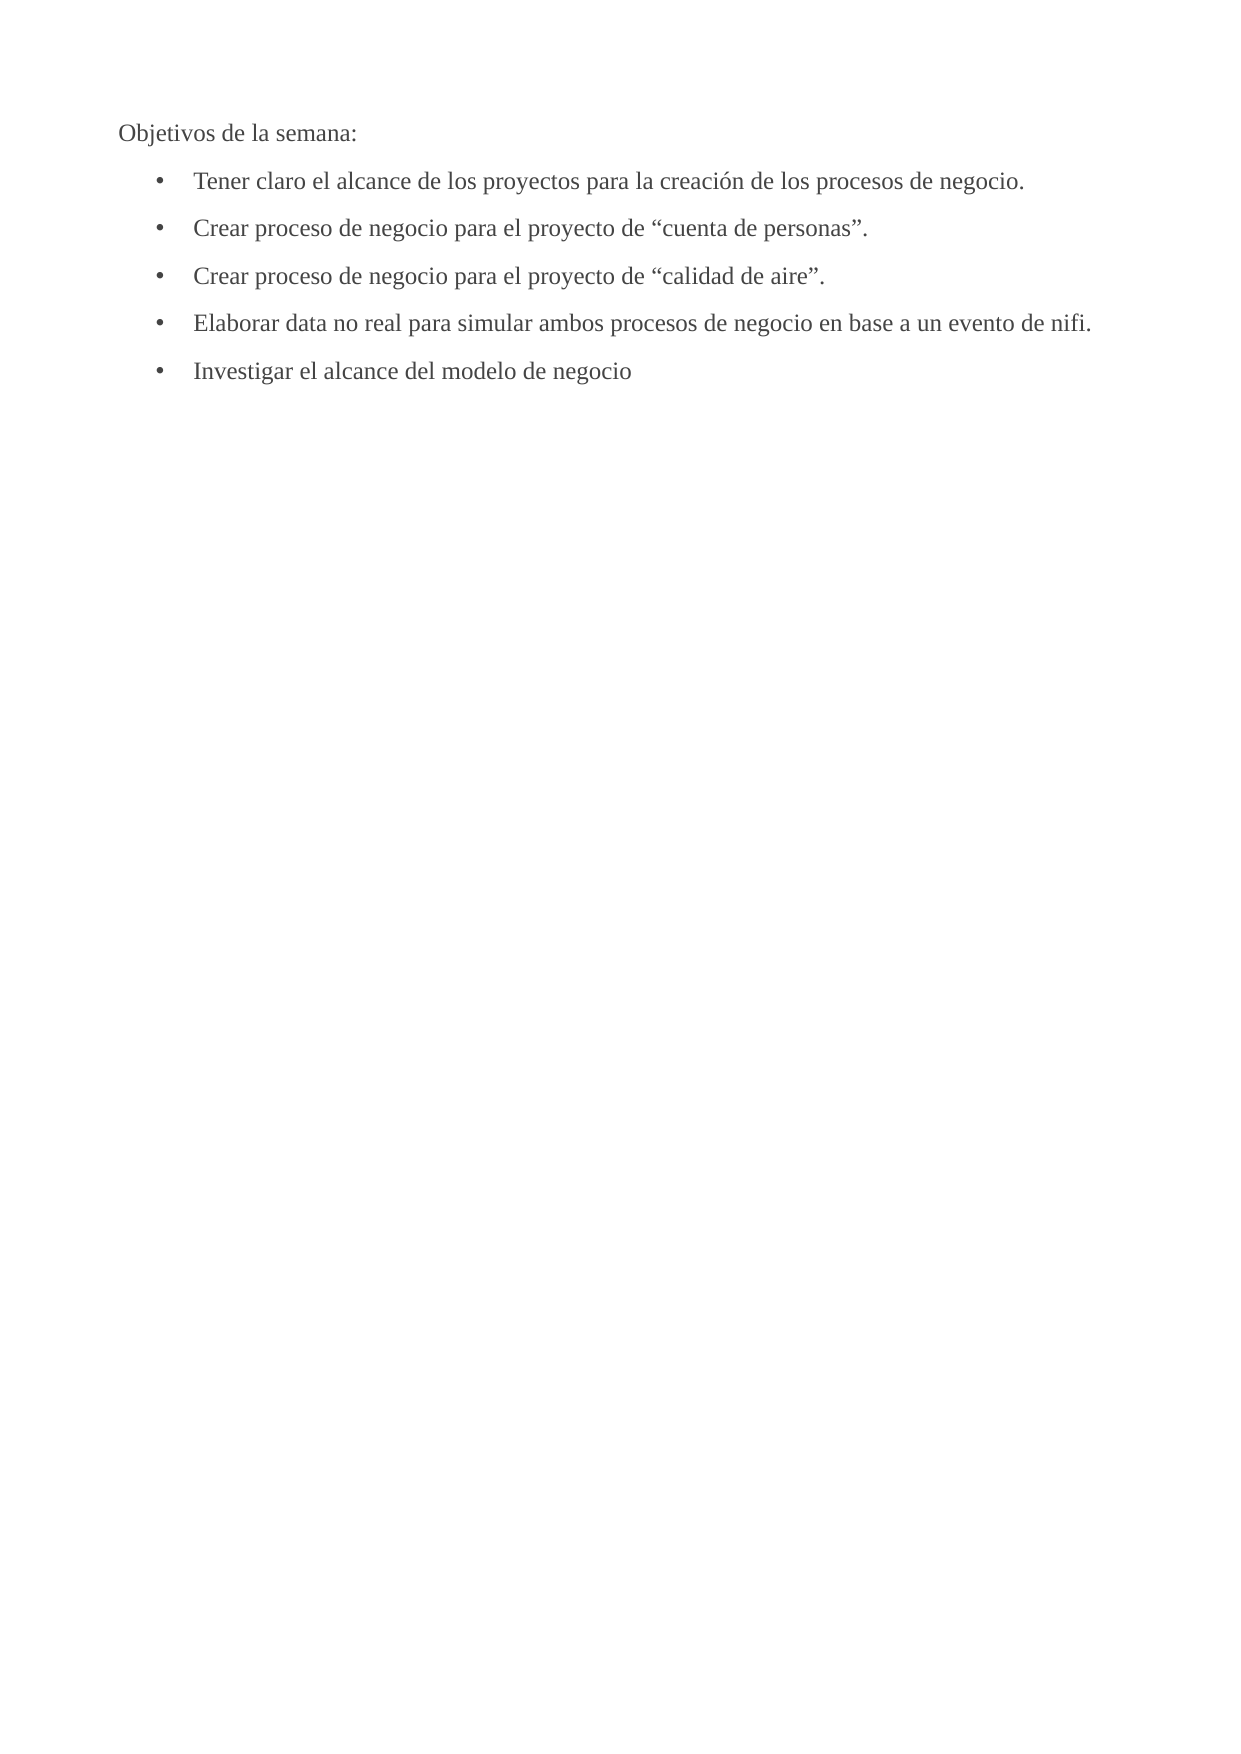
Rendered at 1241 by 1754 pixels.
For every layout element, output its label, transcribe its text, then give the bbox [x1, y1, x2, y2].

list Elaborar data no real para simular ambos procesos de negocio en base a un evento de nifi. [156, 308, 1122, 337]
list Crear proceso de negocio para el proyecto de “calidad de aire”. [156, 261, 1122, 290]
list Crear proceso de negocio para el proyecto de “cuenta de personas”. [156, 213, 1122, 242]
text Objetivos de la semana: [118, 118, 1122, 147]
list Tener claro el alcance de los proyectos para la creación de los procesos de negocio. [156, 166, 1122, 194]
list Investigar el alcance del modelo de negocio [156, 356, 1122, 385]
